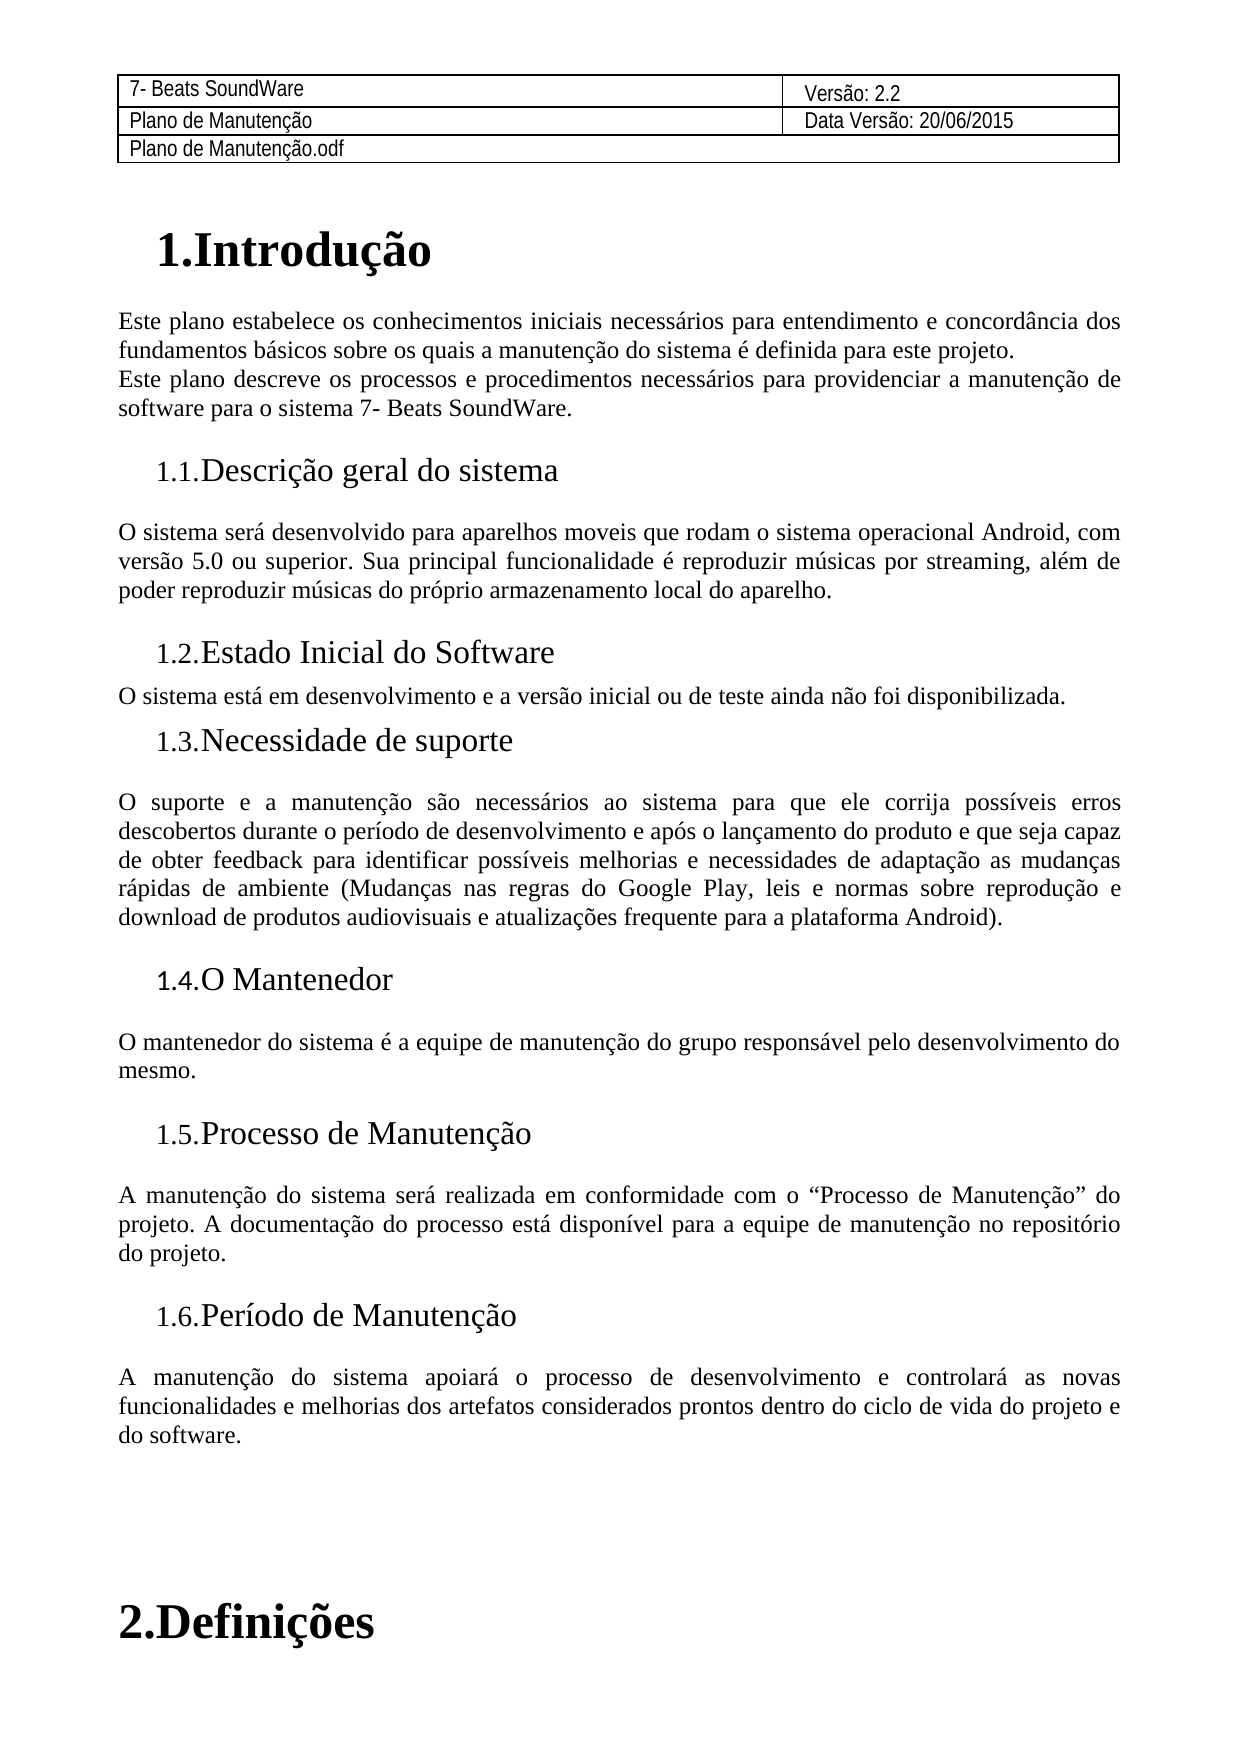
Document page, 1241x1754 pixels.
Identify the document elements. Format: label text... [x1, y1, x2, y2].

list Introdução [156, 220, 1122, 278]
text O suporte e a manutenção são necessários ao sistema para que ele corrija possíveis erros descobertos durante o período de desenvolvimento e após o lançamento do produto e que seja capaz de obter feedback para identificar possíveis melhorias e necessidades de adaptação as mudanças rápidas de ambiente (Mudanças nas regras do Google Play, leis e normas sobre reprodução e download de produtos audiovisuais e atualizações frequente para a plataforma Android). [118, 787, 1122, 931]
text A manutenção do sistema será realizada em conformidade com o “Processo de Manutenção” do projeto. A documentação do processo está disponível para a equipe de manutenção no repositório do projeto. [118, 1180, 1122, 1266]
list O Mantenedor [156, 960, 1122, 998]
list Período de Manutenção [156, 1295, 1122, 1333]
text O sistema está em desenvolvimento e a versão inicial ou de teste ainda não foi disponibilizada. [118, 681, 1122, 710]
text Este plano descreve os processos e procedimentos necessários para providenciar a manutenção de software para o sistema 7- Beats SoundWare. [118, 364, 1122, 421]
text Este plano estabelece os conhecimentos iniciais necessários para entendimento e concordância dos fundamentos básicos sobre os quais a manutenção do sistema é definida para este projeto. [118, 306, 1122, 364]
list Estado Inicial do Software [156, 632, 1122, 671]
list Definições [118, 1592, 1122, 1650]
list Descrição geral do sistema [156, 450, 1122, 488]
list Necessidade de suporte [156, 720, 1122, 758]
text O mantenedor do sistema é a equipe de manutenção do grupo responsável pelo desenvolvimento do mesmo. [118, 1027, 1122, 1084]
list Processo de Manutenção [156, 1113, 1122, 1151]
text A manutenção do sistema apoiará o processo de desenvolvimento e controlará as novas funcionalidades e melhorias dos artefatos considerados prontos dentro do ciclo de vida do projeto e do software. [118, 1362, 1122, 1448]
text O sistema será desenvolvido para aparelhos moveis que rodam o sistema operacional Android, com versão 5.0 ou superior. Sua principal funcionalidade é reproduzir músicas por streaming, além de poder reproduzir músicas do próprio armazenamento local do aparelho. [118, 517, 1122, 603]
